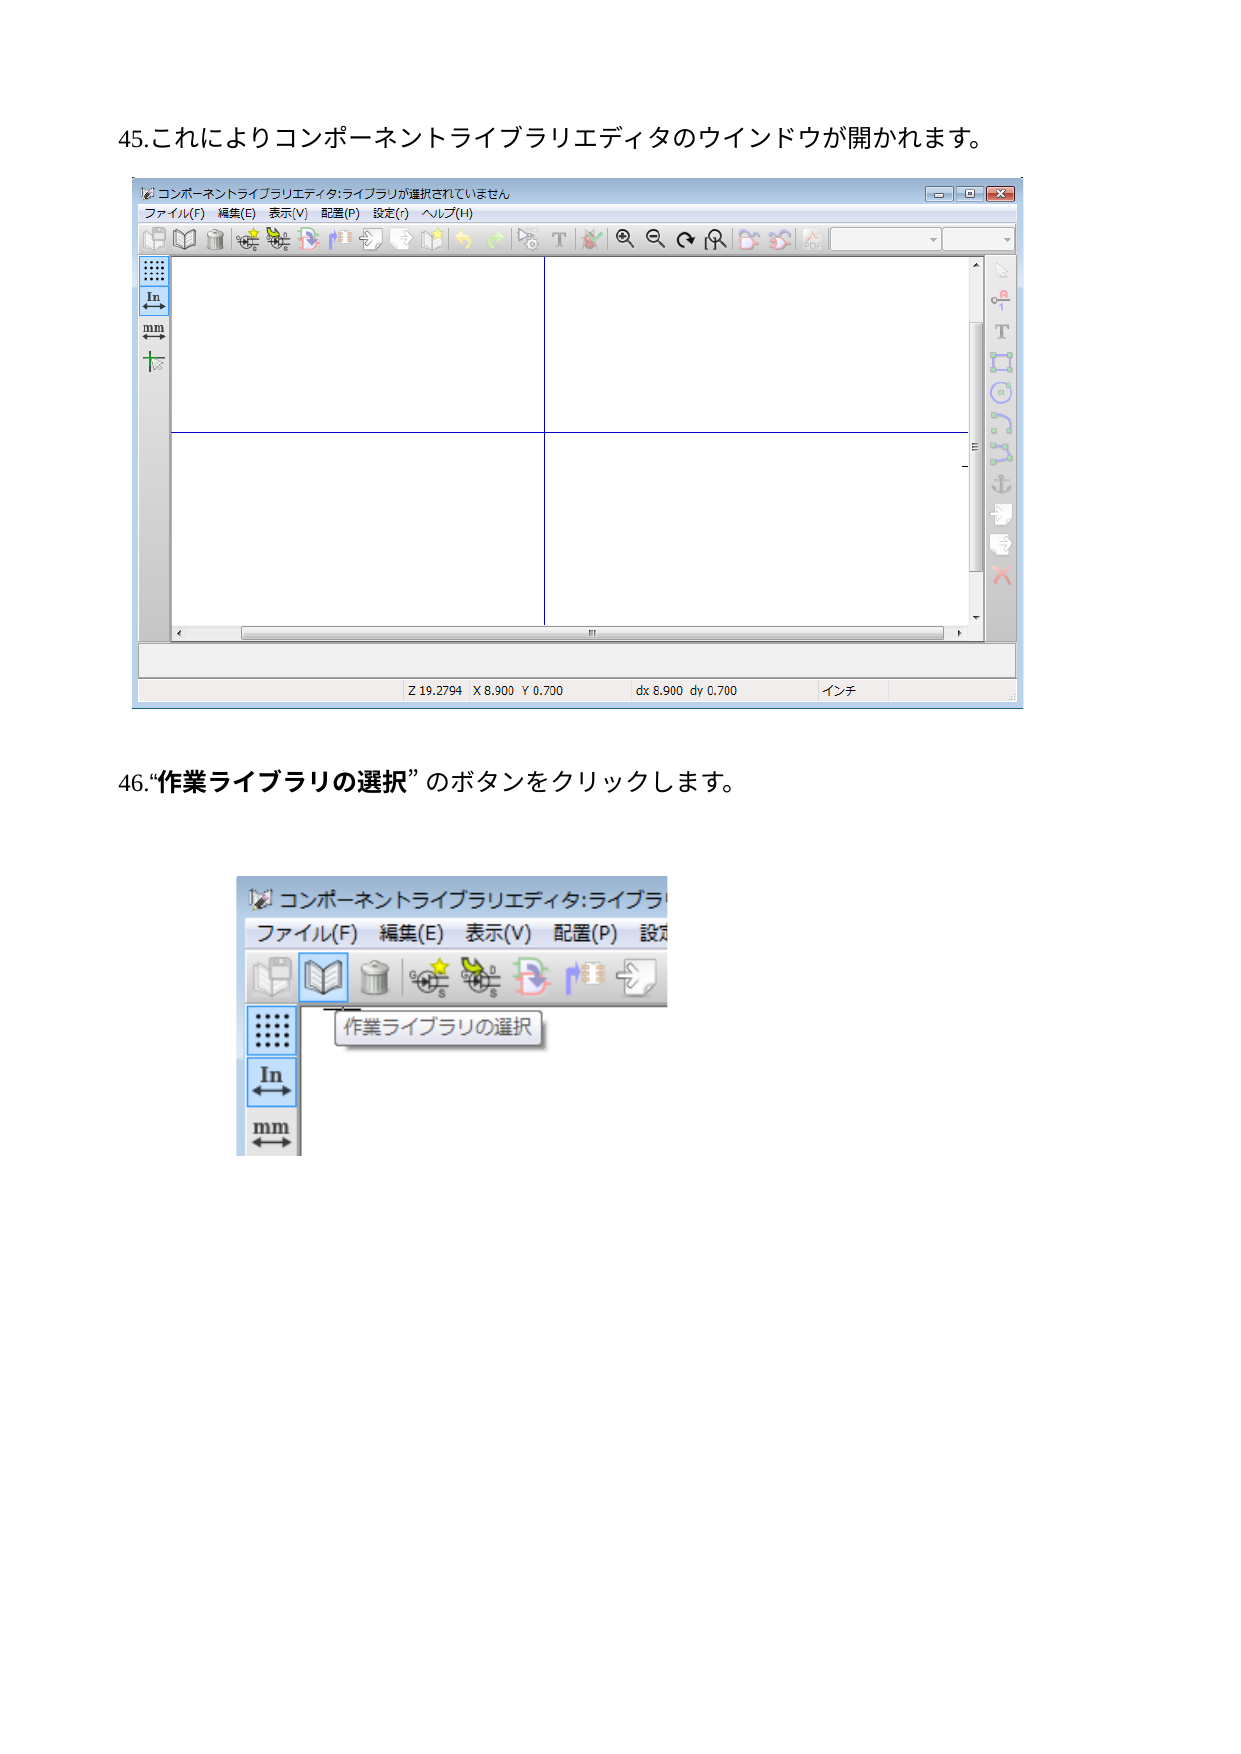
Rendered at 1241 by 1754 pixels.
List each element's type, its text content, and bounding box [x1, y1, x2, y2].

list “作業ライブラリの選択” のボタンをクリックします。 [118, 763, 1122, 799]
list これによりコンポーネントライブラリエディタのウインドウが開かれます。 [118, 118, 1122, 738]
picture [236, 876, 668, 1156]
picture [132, 177, 1024, 709]
